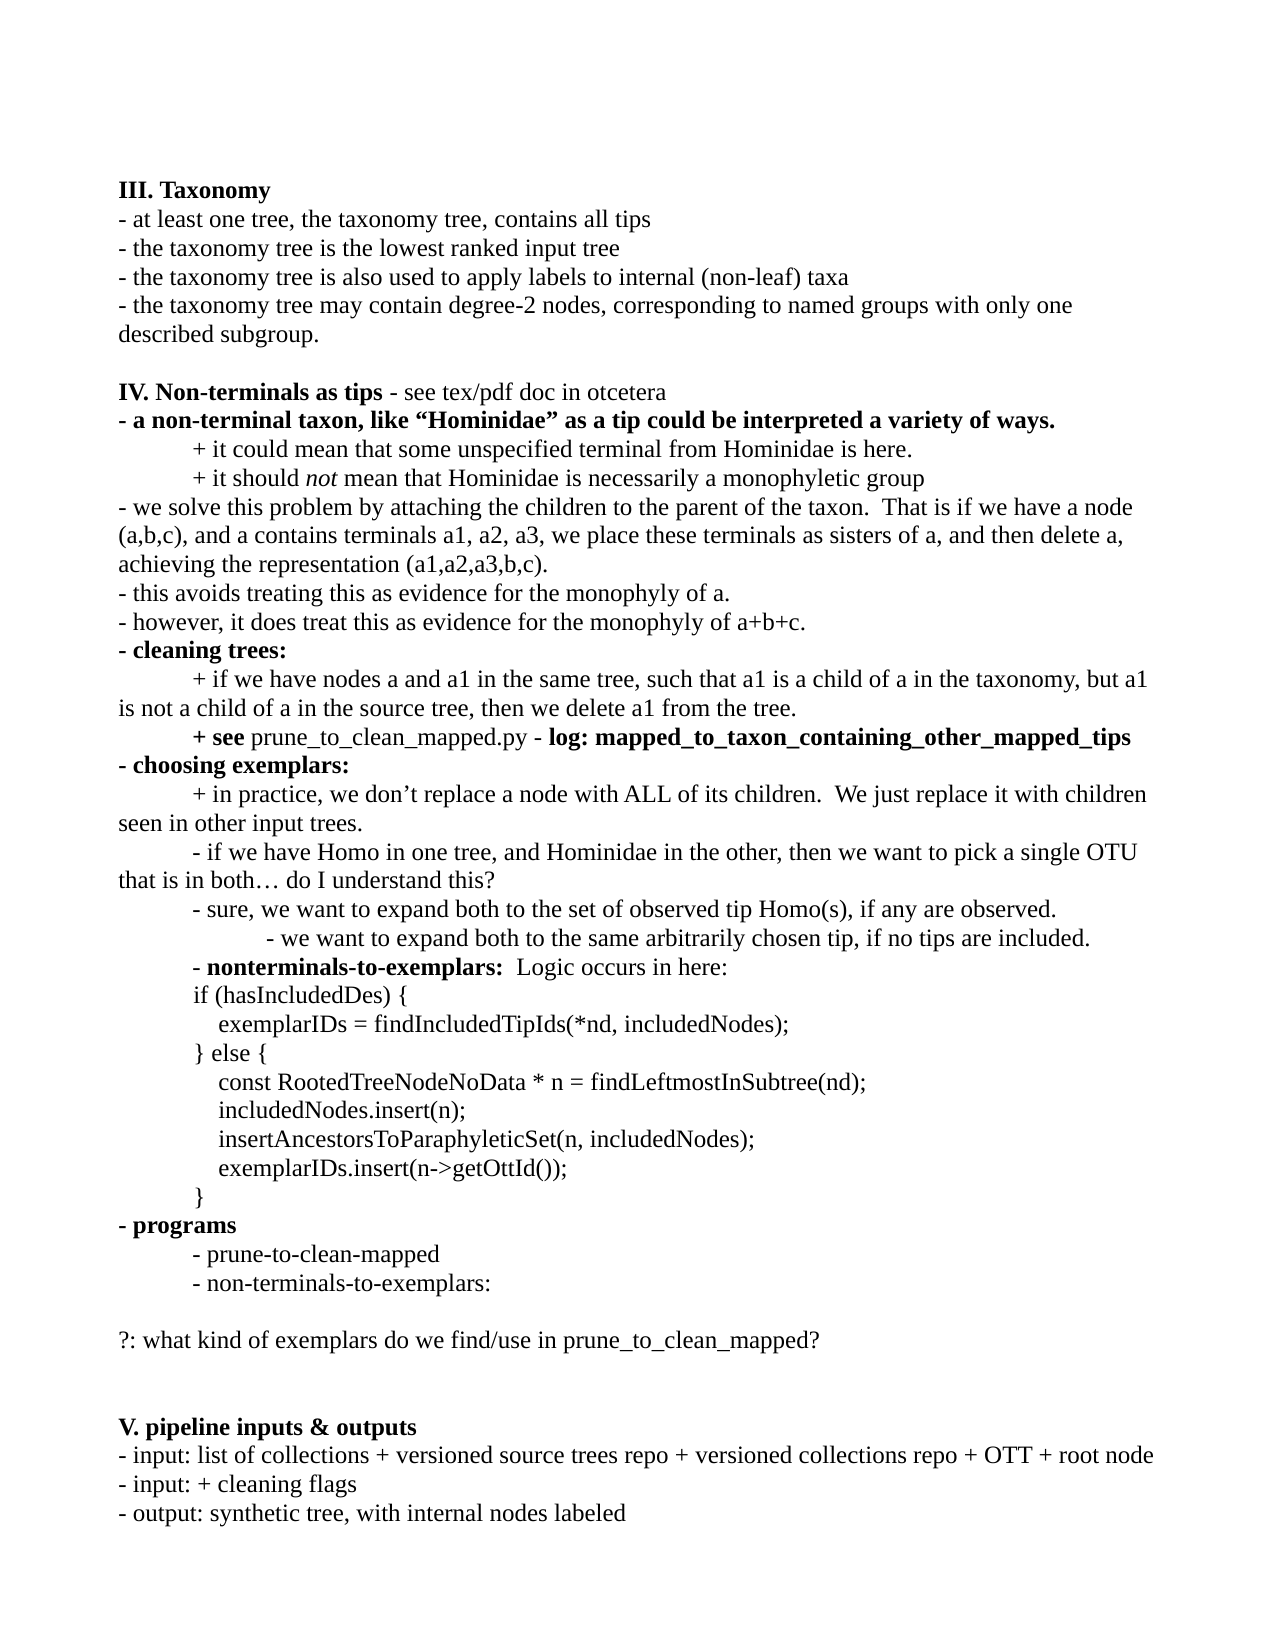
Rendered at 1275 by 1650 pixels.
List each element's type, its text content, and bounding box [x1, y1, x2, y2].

text - sure, we want to expand both to the set of observed tip Homo(s), if any are observed. [118, 894, 1157, 923]
text + if we have nodes a and a1 in the same tree, such that a1 is a child of a in the taxonomy, but a1 is not a child of a in the source tree, then we delete a1 from the tree. [118, 664, 1157, 722]
text - however, it does treat this as evidence for the monophyly of a+b+c. [118, 607, 1157, 636]
text - choosing exemplars: [118, 751, 1157, 779]
text if (hasIncludedDes) { [118, 981, 1157, 1009]
text - we solve this problem by attaching the children to the parent of the taxon. That is if we have a node (a,b,c), and a contains terminals a1, a2, a3, we place these terminals as sisters of a, and then delete a, achieving the representation (a1,a2,a3,b,c). [118, 492, 1157, 578]
text includedNodes.insert(n); [118, 1096, 1157, 1124]
text + in practice, we don’t replace a node with ALL of its children. We just replace it with children seen in other input trees. [118, 779, 1157, 837]
text insertAncestorsToParaphyleticSet(n, includedNodes); [118, 1124, 1157, 1153]
text - this avoids treating this as evidence for the monophyly of a. [118, 578, 1157, 607]
text - at least one tree, the taxonomy tree, contains all tips [118, 204, 1157, 233]
text exemplarIDs = findIncludedTipIds(*nd, includedNodes); [118, 1009, 1157, 1038]
text IV. Non-terminals as tips - see tex/pdf doc in otcetera [118, 377, 1157, 406]
text - we want to expand both to the same arbitrarily chosen tip, if no tips are included. [118, 923, 1157, 952]
text - input: list of collections + versioned source trees repo + versioned collections repo + OTT + root node [118, 1441, 1157, 1469]
text ?: what kind of exemplars do we find/use in prune_to_clean_mapped? [118, 1326, 1157, 1354]
text - input: + cleaning flags [118, 1469, 1157, 1498]
text } else { [118, 1038, 1157, 1067]
text + it should not mean that Hominidae is necessarily a monophyletic group [118, 463, 1157, 492]
text - the taxonomy tree is the lowest ranked input tree [118, 233, 1157, 262]
text exemplarIDs.insert(n->getOttId()); [118, 1153, 1157, 1182]
text - prune-to-clean-mapped [118, 1239, 1157, 1268]
text - programs [118, 1211, 1157, 1239]
text const RootedTreeNodeNoData * n = findLeftmostInSubtree(nd); [118, 1067, 1157, 1096]
text - the taxonomy tree may contain degree-2 nodes, corresponding to named groups with only one described subgroup. [118, 291, 1157, 348]
text III. Taxonomy [118, 176, 1157, 204]
text + see prune_to_clean_mapped.py - log: mapped_to_taxon_containing_other_mapped_tips [118, 722, 1157, 751]
text - if we have Homo in one tree, and Hominidae in the other, then we want to pick a single OTU that is in both… do I understand this? [118, 837, 1157, 894]
text V. pipeline inputs & outputs [118, 1412, 1157, 1441]
text - nonterminals-to-exemplars: Logic occurs in here: [118, 952, 1157, 981]
text - a non-terminal taxon, like “Hominidae” as a tip could be interpreted a variety of ways. [118, 406, 1157, 434]
text + it could mean that some unspecified terminal from Hominidae is here. [118, 434, 1157, 463]
text - cleaning trees: [118, 636, 1157, 664]
text - non-terminals-to-exemplars: [118, 1268, 1157, 1297]
text - the taxonomy tree is also used to apply labels to internal (non-leaf) taxa [118, 262, 1157, 291]
text - output: synthetic tree, with internal nodes labeled [118, 1498, 1157, 1527]
text } [118, 1182, 1157, 1211]
